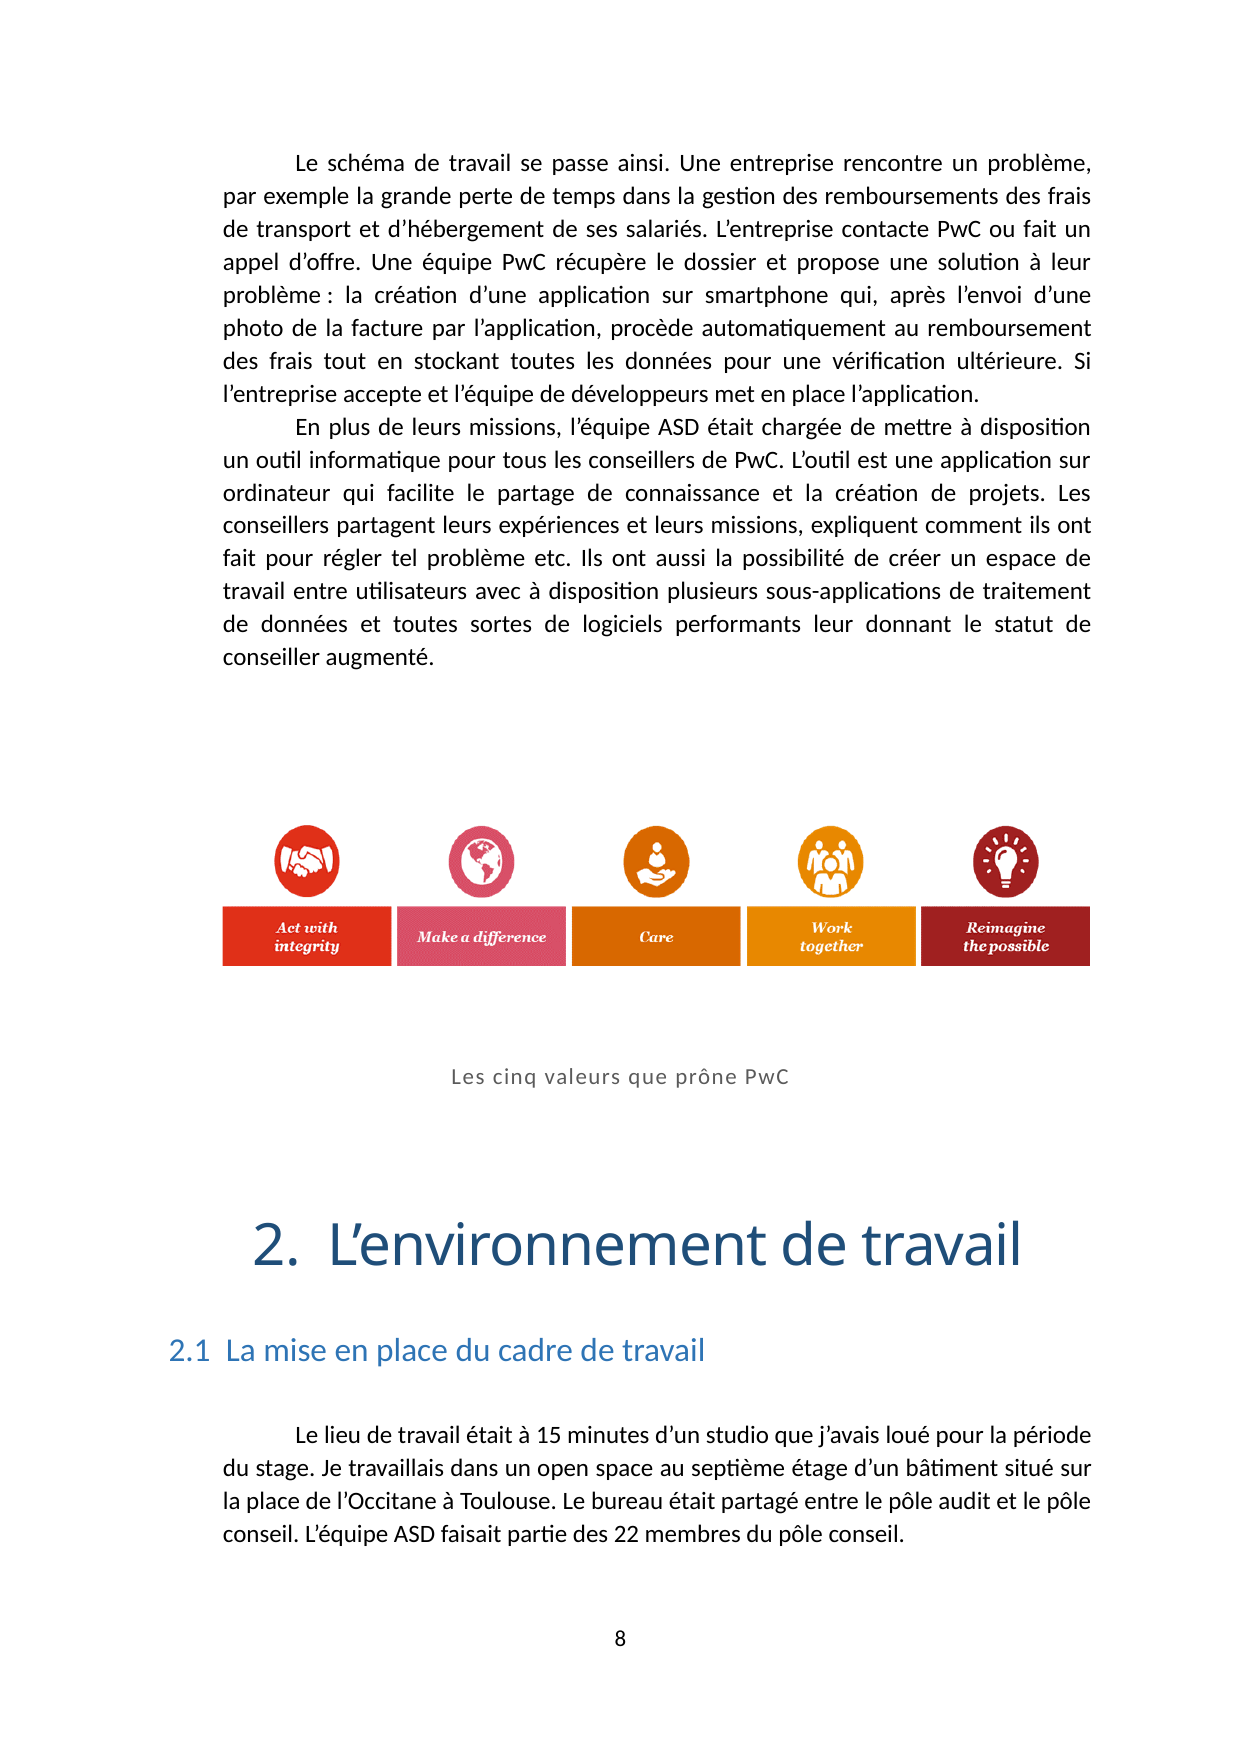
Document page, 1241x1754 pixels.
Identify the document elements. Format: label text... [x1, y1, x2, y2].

list En plus de leurs missions, l’équipe ASD était chargée de mettre à disposition un outil informatique pour tous les conseillers de PwC. L’outil est une application sur ordinateur qui facilite le partage de connaissance et la création de projets. Les conseillers partagent leurs expériences et leurs missions, expliquent comment ils ont fait pour régler tel problème etc. Ils ont aussi la possibilité de créer un espace de travail entre utilisateurs avec à disposition plusieurs sous-applications de traitement de données et toutes sortes de logiciels performants leur donnant le statut de conseiller augmenté. [223, 411, 1093, 672]
subtitle Les cinq valeurs que prône PwC [148, 1062, 1093, 1090]
title L’environnement de travail [185, 1202, 1093, 1282]
list Le schéma de travail se passe ainsi. Une entreprise rencontre un problème, par exemple la grande perte de temps dans la gestion des remboursements des frais de transport et d’hébergement de ses salariés. L’entreprise contacte PwC ou fait un appel d’offre. Une équipe PwC récupère le dossier et propose une solution à leur problème : la création d’une application sur smartphone qui, après l’envoi d’une photo de la facture par l’application, procède automatiquement au remboursement des frais tout en stockant toutes les données pour une vérification ultérieure. Si l’entreprise accepte et l’équipe de développeurs met en place l’application. [223, 148, 1093, 408]
text 2.1 La mise en place du cadre de travail [148, 1329, 1093, 1369]
list Le lieu de travail était à 15 minutes d’un studio que j’avais loué pour la période du stage. Je travaillais dans un open space au septième étage d’un bâtiment situé sur la place de l’Occitane à Toulouse. Le bureau était partagé entre le pôle audit et le pôle conseil. L’équipe ASD faisait partie des 22 membres du pôle conseil. [223, 1420, 1093, 1549]
picture [222, 825, 1090, 966]
